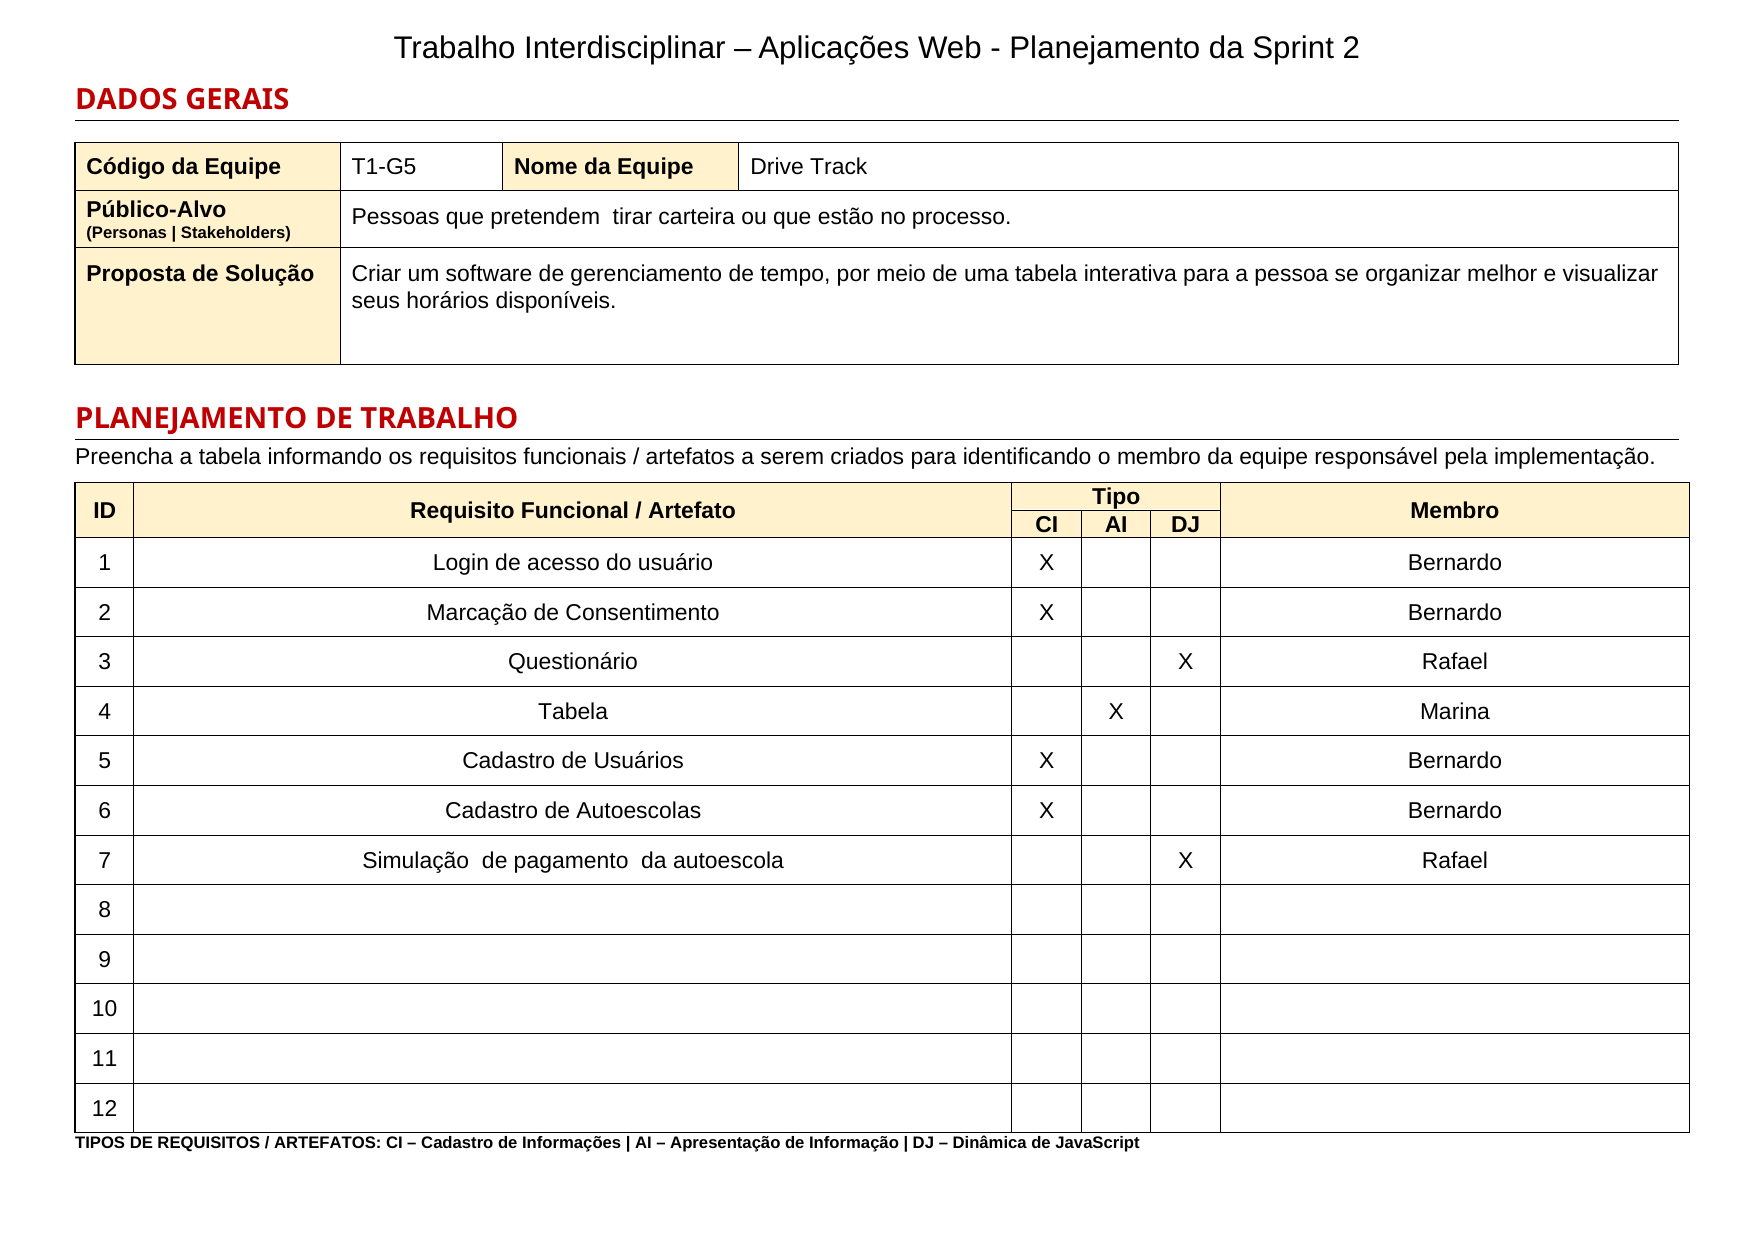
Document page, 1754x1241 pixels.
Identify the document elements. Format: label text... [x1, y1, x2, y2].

table_header Nome da Equipe [503, 143, 738, 190]
table_cell [1151, 736, 1220, 785]
table_cell [1082, 538, 1150, 587]
table_cell X [1151, 836, 1220, 884]
table_cell Pessoas que pretendem tirar carteira ou que estão no processo. [341, 191, 1678, 247]
table_cell [1082, 588, 1150, 636]
table_cell 4 [76, 687, 133, 735]
table_header Código da Equipe [76, 143, 340, 190]
table_cell 1 [76, 538, 133, 587]
table_cell [134, 1084, 1011, 1132]
subtitle PLANEJAMENTO DE TRABALHO [75, 397, 1679, 439]
table_cell X [1012, 736, 1081, 785]
table_cell [1012, 885, 1081, 934]
table_cell Proposta de Solução [76, 248, 340, 364]
table_cell X [1012, 538, 1081, 587]
table_cell [1151, 588, 1220, 636]
table_cell X [1012, 786, 1081, 834]
table_cell Bernardo [1221, 588, 1689, 636]
table_cell [134, 885, 1011, 934]
table_cell 9 [76, 935, 133, 983]
table_cell [1082, 1084, 1150, 1132]
table_cell Bernardo [1221, 786, 1689, 834]
table_cell [134, 1034, 1011, 1082]
table_cell [1151, 786, 1220, 834]
table_cell 6 [76, 786, 133, 834]
table_cell [1082, 736, 1150, 785]
table_cell 5 [76, 736, 133, 785]
text Preencha a tabela informando os requisitos funcionais / artefatos a serem criados para identificando o membro da equipe responsável pela implementação. [75, 443, 1679, 470]
table_cell 11 [76, 1034, 133, 1082]
table_cell Simulação de pagamento da autoescola [134, 836, 1011, 884]
table_cell [1151, 935, 1220, 983]
table_cell Rafael [1221, 836, 1689, 884]
table_cell [1221, 984, 1689, 1033]
table_cell [1221, 1084, 1689, 1132]
table_cell Login de acesso do usuário [134, 538, 1011, 587]
table_cell 3 [76, 637, 133, 686]
table_cell [1012, 984, 1081, 1033]
table_cell [134, 935, 1011, 983]
table_cell DJ [1151, 511, 1220, 537]
table_header Tipo [1012, 483, 1220, 509]
table_cell X [1151, 637, 1220, 686]
table_cell [1151, 538, 1220, 587]
table_header Drive Track [739, 143, 1678, 190]
table_cell Bernardo [1221, 736, 1689, 785]
table_cell [1012, 637, 1081, 686]
text TIPOS DE REQUISITOS / ARTEFATOS: CI – Cadastro de Informações | AI – Apresentação de Informação | DJ – Dinâmica de JavaScript [75, 1133, 1679, 1152]
table_cell [1151, 984, 1220, 1033]
table_cell [1082, 786, 1150, 834]
table_cell Criar um software de gerenciamento de tempo, por meio de uma tabela interativa para a pessoa se organizar melhor e visualizar seus horários disponíveis. [341, 248, 1678, 364]
table_cell [1151, 885, 1220, 934]
table_cell X [1012, 588, 1081, 636]
table_cell [1151, 687, 1220, 735]
table_header ID [76, 483, 133, 537]
table_cell Cadastro de Usuários [134, 736, 1011, 785]
table_cell [1082, 1034, 1150, 1082]
table_cell [1012, 1084, 1081, 1132]
table_cell CI [1012, 511, 1081, 537]
table_cell [1012, 687, 1081, 735]
table_cell AI [1082, 511, 1150, 537]
table_header Requisito Funcional / Artefato [134, 483, 1011, 537]
table_cell [1012, 1034, 1081, 1082]
table_cell Cadastro de Autoescolas [134, 786, 1011, 834]
table_cell [1221, 885, 1689, 934]
table_cell 12 [76, 1084, 133, 1132]
table_cell [1082, 885, 1150, 934]
table_cell 2 [76, 588, 133, 636]
table_cell [134, 984, 1011, 1033]
table_cell [1151, 1034, 1220, 1082]
table_cell Bernardo [1221, 538, 1689, 587]
table_cell 10 [76, 984, 133, 1033]
table_cell [1082, 984, 1150, 1033]
table_cell [1012, 935, 1081, 983]
table_cell [1082, 935, 1150, 983]
table_cell Tabela [134, 687, 1011, 735]
table_header T1-G5 [341, 143, 502, 190]
table_cell [1221, 1034, 1689, 1082]
table_cell [1151, 1084, 1220, 1132]
table_cell Marcação de Consentimento [134, 588, 1011, 636]
table_cell [1082, 637, 1150, 686]
subtitle Trabalho Interdisciplinar – Aplicações Web - Planejamento da Sprint 2 [75, 29, 1679, 66]
table_cell [1082, 836, 1150, 884]
table_cell X [1082, 687, 1150, 735]
table_cell 8 [76, 885, 133, 934]
table_cell Rafael [1221, 637, 1689, 686]
table_cell Marina [1221, 687, 1689, 735]
table_cell Questionário [134, 637, 1011, 686]
table_header Membro [1221, 483, 1689, 537]
table_cell Público-Alvo (Personas | Stakeholders) [76, 191, 340, 247]
table_cell [1221, 935, 1689, 983]
table_cell 7 [76, 836, 133, 884]
subtitle DADOS GERAIS [75, 78, 1679, 120]
table_cell [1012, 836, 1081, 884]
